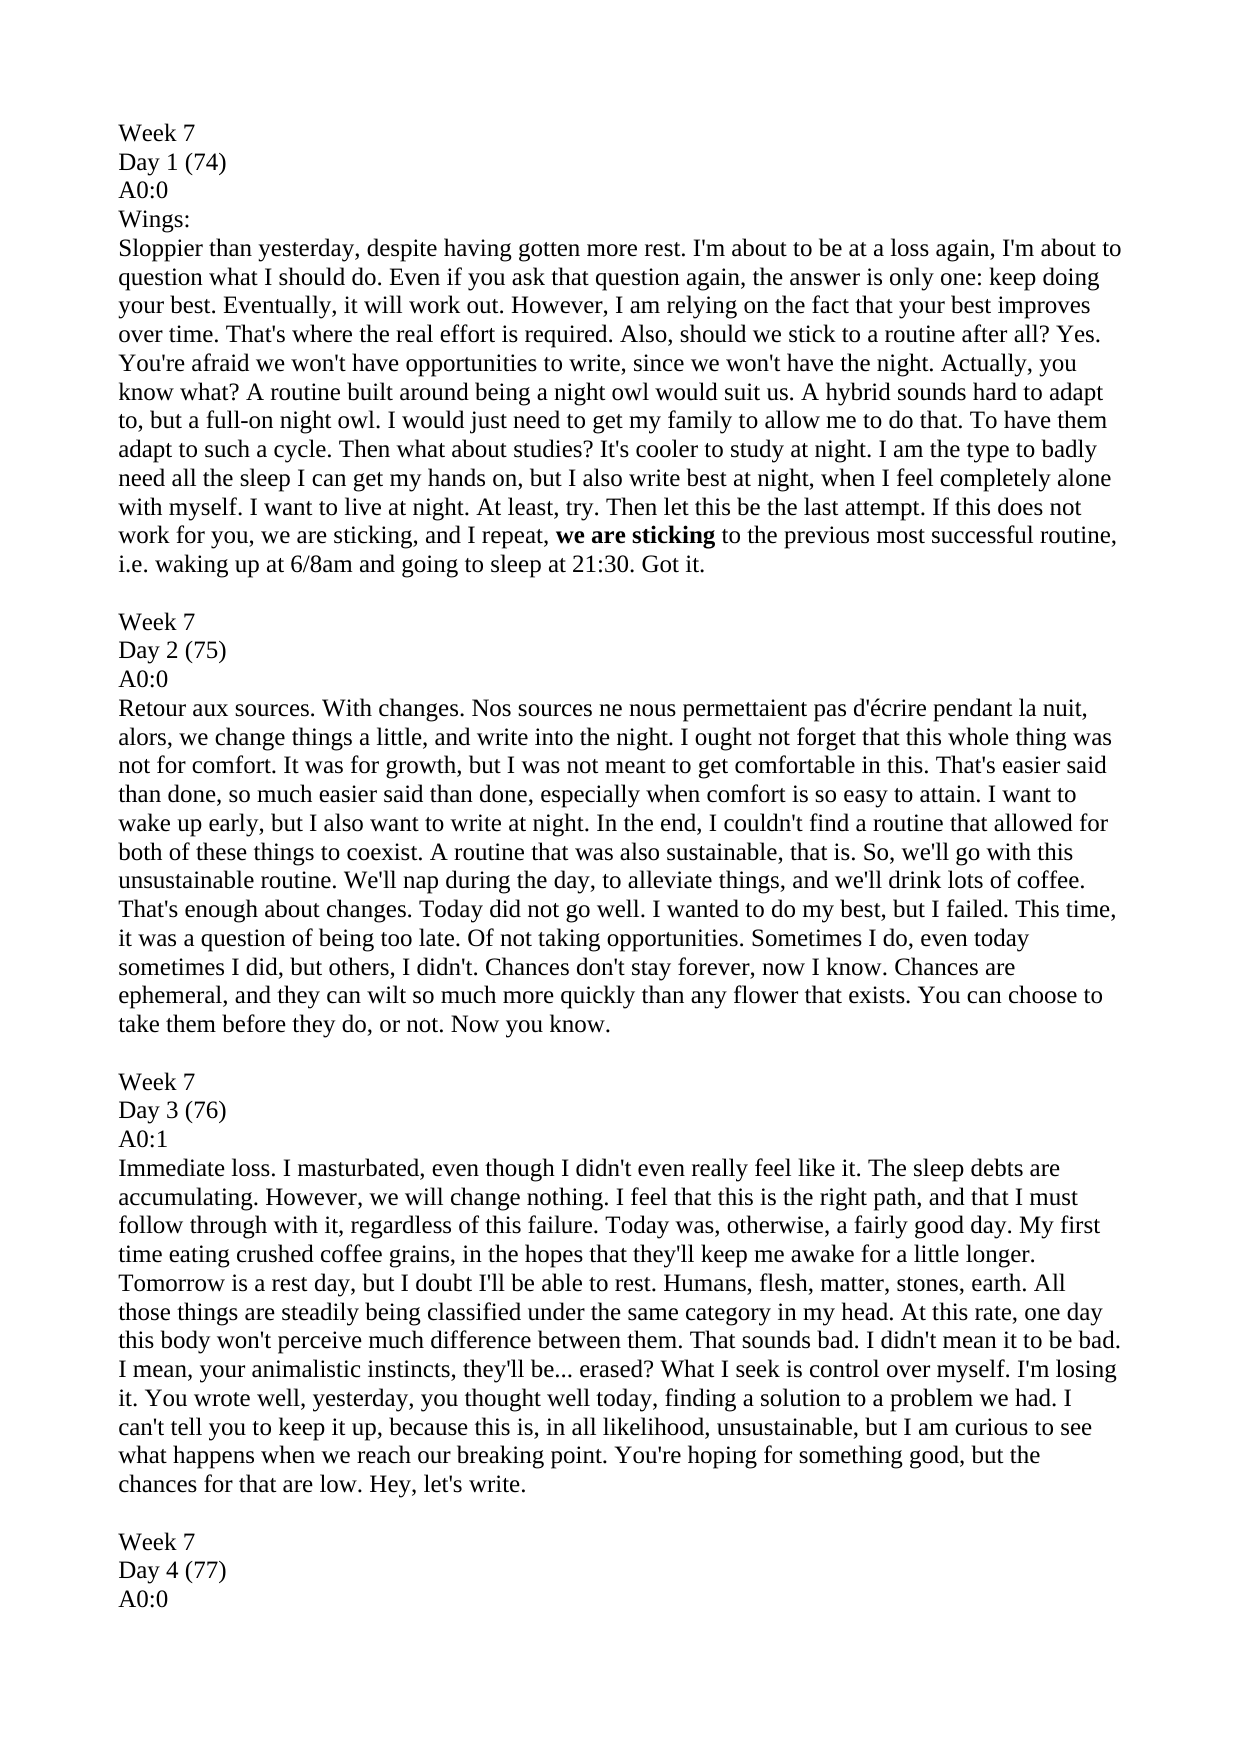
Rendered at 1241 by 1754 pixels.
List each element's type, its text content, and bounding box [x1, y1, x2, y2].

text Day 2 (75) [118, 636, 1122, 664]
text Wings: [118, 204, 1122, 233]
text Week 7 [118, 118, 1122, 147]
text Week 7 [118, 1527, 1122, 1556]
text Week 7 [118, 1067, 1122, 1096]
text Day 3 (76) [118, 1096, 1122, 1124]
text Day 4 (77) [118, 1556, 1122, 1584]
text A0:0 [118, 664, 1122, 693]
text Retour aux sources. With changes. Nos sources ne nous permettaient pas d'écrire pendant la nuit, alors, we change things a little, and write into the night. I ought not forget that this whole thing was not for comfort. It was for growth, but I was not meant to get comfortable in this. That's easier said than done, so much easier said than done, especially when comfort is so easy to attain. I want to wake up early, but I also want to write at night. In the end, I couldn't find a routine that allowed for both of these things to coexist. A routine that was also sustainable, that is. So, we'll go with this unsustainable routine. We'll nap during the day, to alleviate things, and we'll drink lots of coffee. That's enough about changes. Today did not go well. I wanted to do my best, but I failed. This time, it was a question of being too late. Of not taking opportunities. Sometimes I do, even today sometimes I did, but others, I didn't. Chances don't stay forever, now I know. Chances are ephemeral, and they can wilt so much more quickly than any flower that exists. You can choose to take them before they do, or not. Now you know. [118, 693, 1122, 1038]
text A0:0 [118, 176, 1122, 204]
text Day 1 (74) [118, 147, 1122, 176]
text Immediate loss. I masturbated, even though I didn't even really feel like it. The sleep debts are accumulating. However, we will change nothing. I feel that this is the right path, and that I must follow through with it, regardless of this failure. Today was, otherwise, a fairly good day. My first time eating crushed coffee grains, in the hopes that they'll keep me awake for a little longer. Tomorrow is a rest day, but I doubt I'll be able to rest. Humans, flesh, matter, stones, earth. All those things are steadily being classified under the same category in my head. At this rate, one day this body won't perceive much difference between them. That sounds bad. I didn't mean it to be bad. I mean, your animalistic instincts, they'll be... erased? What I seek is control over myself. I'm losing it. You wrote well, yesterday, you thought well today, finding a solution to a problem we had. I can't tell you to keep it up, because this is, in all likelihood, unsustainable, but I am curious to see what happens when we reach our breaking point. You're hoping for something good, but the chances for that are low. Hey, let's write. [118, 1153, 1122, 1498]
text Sloppier than yesterday, despite having gotten more rest. I'm about to be at a loss again, I'm about to question what I should do. Even if you ask that question again, the answer is only one: keep doing your best. Eventually, it will work out. However, I am relying on the fact that your best improves over time. That's where the real effort is required. Also, should we stick to a routine after all? Yes. You're afraid we won't have opportunities to write, since we won't have the night. Actually, you know what? A routine built around being a night owl would suit us. A hybrid sounds hard to adapt to, but a full-on night owl. I would just need to get my family to allow me to do that. To have them adapt to such a cycle. Then what about studies? It's cooler to study at night. I am the type to badly need all the sleep I can get my hands on, but I also write best at night, when I feel completely alone with myself. I want to live at night. At least, try. Then let this be the last attempt. If this does not work for you, we are sticking, and I repeat, we are sticking to the previous most successful routine, i.e. waking up at 6/8am and going to sleep at 21:30. Got it. [118, 233, 1122, 578]
text A0:0 [118, 1584, 1122, 1613]
text Week 7 [118, 607, 1122, 636]
text A0:1 [118, 1124, 1122, 1153]
